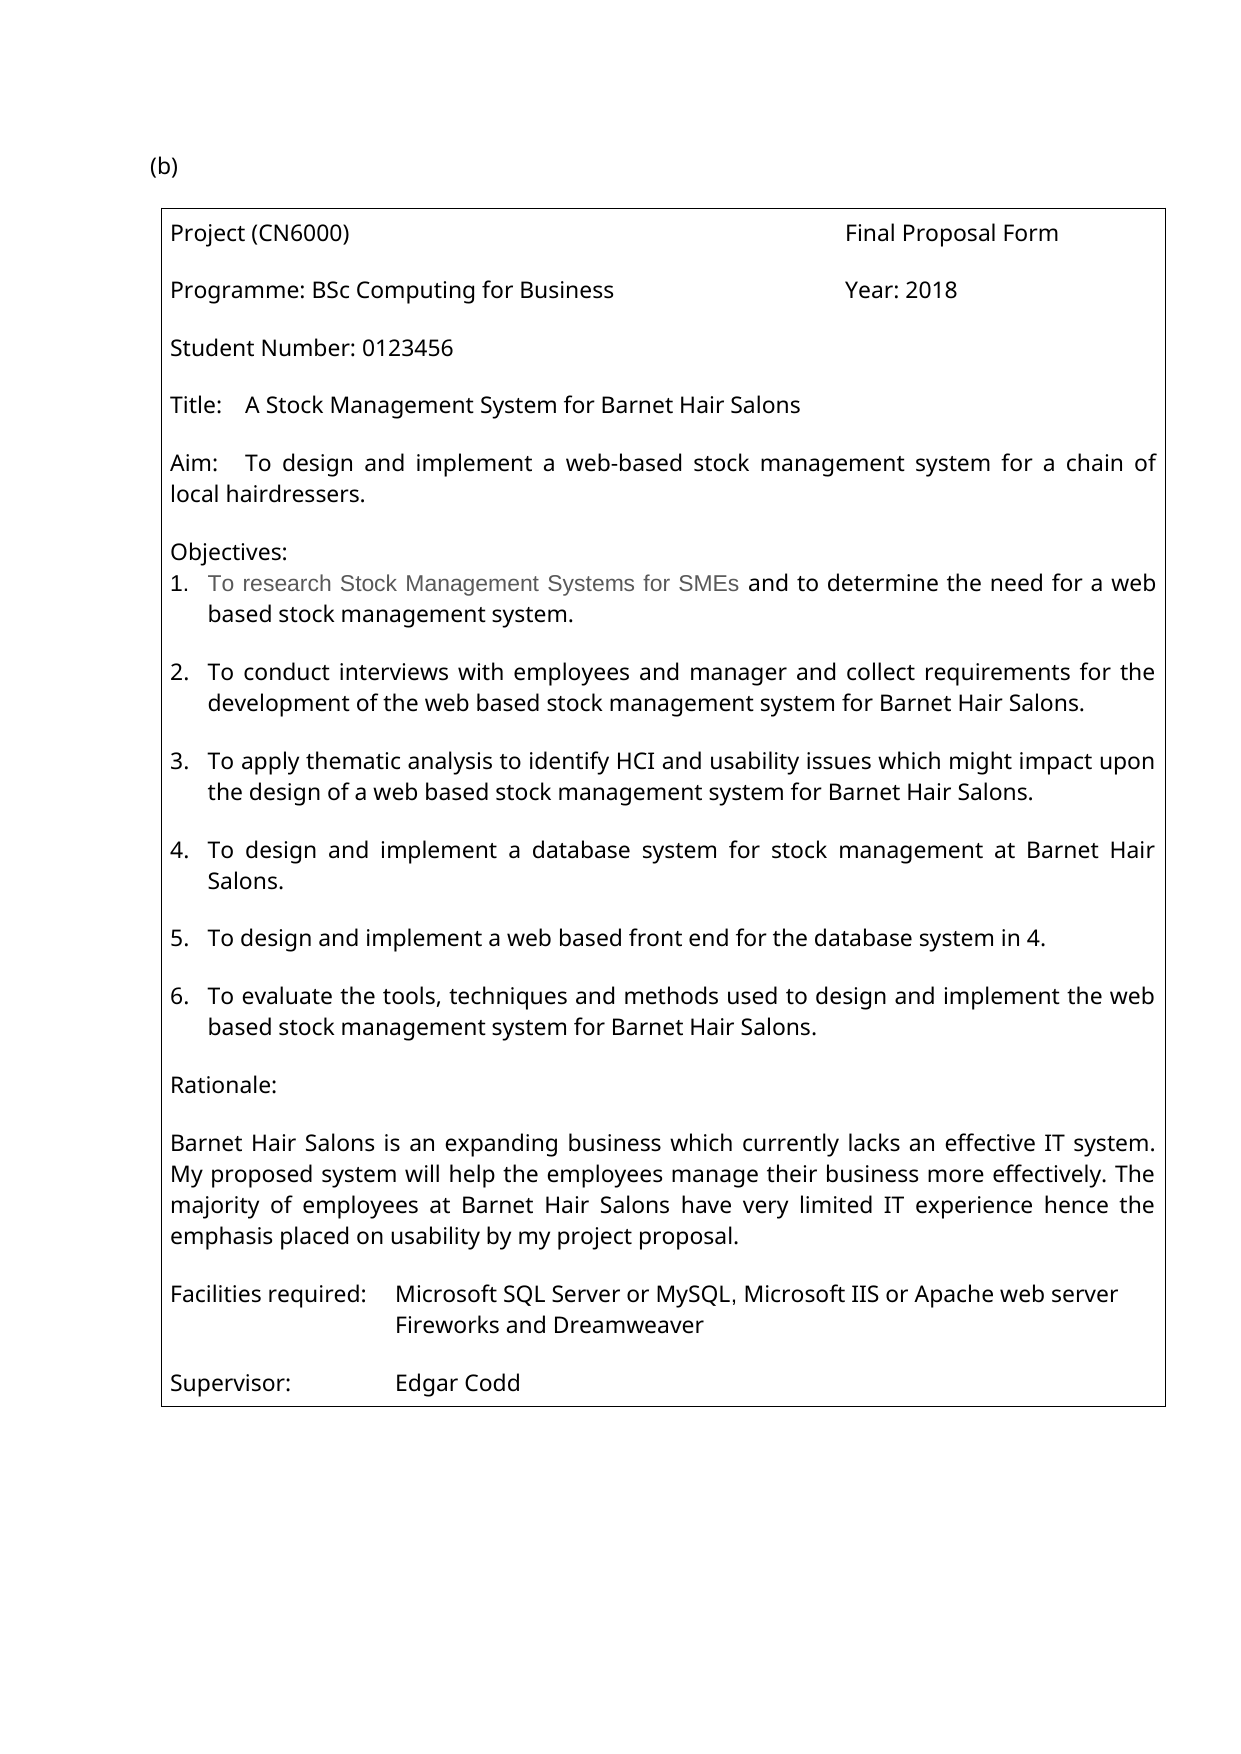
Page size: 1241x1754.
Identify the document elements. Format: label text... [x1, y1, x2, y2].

table_header Project (CN6000) Final Proposal Form Programme: BSc Computing for Business Year: 2018 Student Number: 0123456 Title: A Stock Management System for Barnet Hair Salons Aim: To design and implement a web-based stock management system for a chain of local hairdressers. Objectives: To research Stock Management Systems for SMEs and to determine the need for a web based stock management system. To conduct interviews with employees and manager and collect requirements for the development of the web based stock management system for Barnet Hair Salons. To apply thematic analysis to identify HCI and usability issues which might impact upon the design of a web based stock management system for Barnet Hair Salons. To design and implement a database system for stock management at Barnet Hair Salons. To design and implement a web based front end for the database system in 4. To evaluate the tools, techniques and methods used to design and implement the web based stock management system for Barnet Hair Salons. Rationale: Barnet Hair Salons is an expanding business which currently lacks an effective IT system. My proposed system will help the employees manage their business more effectively. The majority of employees at Barnet Hair Salons have very limited IT experience hence the emphasis placed on usability by my project proposal. Facilities required: Microsoft SQL Server or MySQL, Microsoft IIS or Apache web server Fireworks and Dreamweaver Supervisor: Edgar Codd [162, 209, 1165, 1406]
text (b) [150, 150, 1090, 181]
